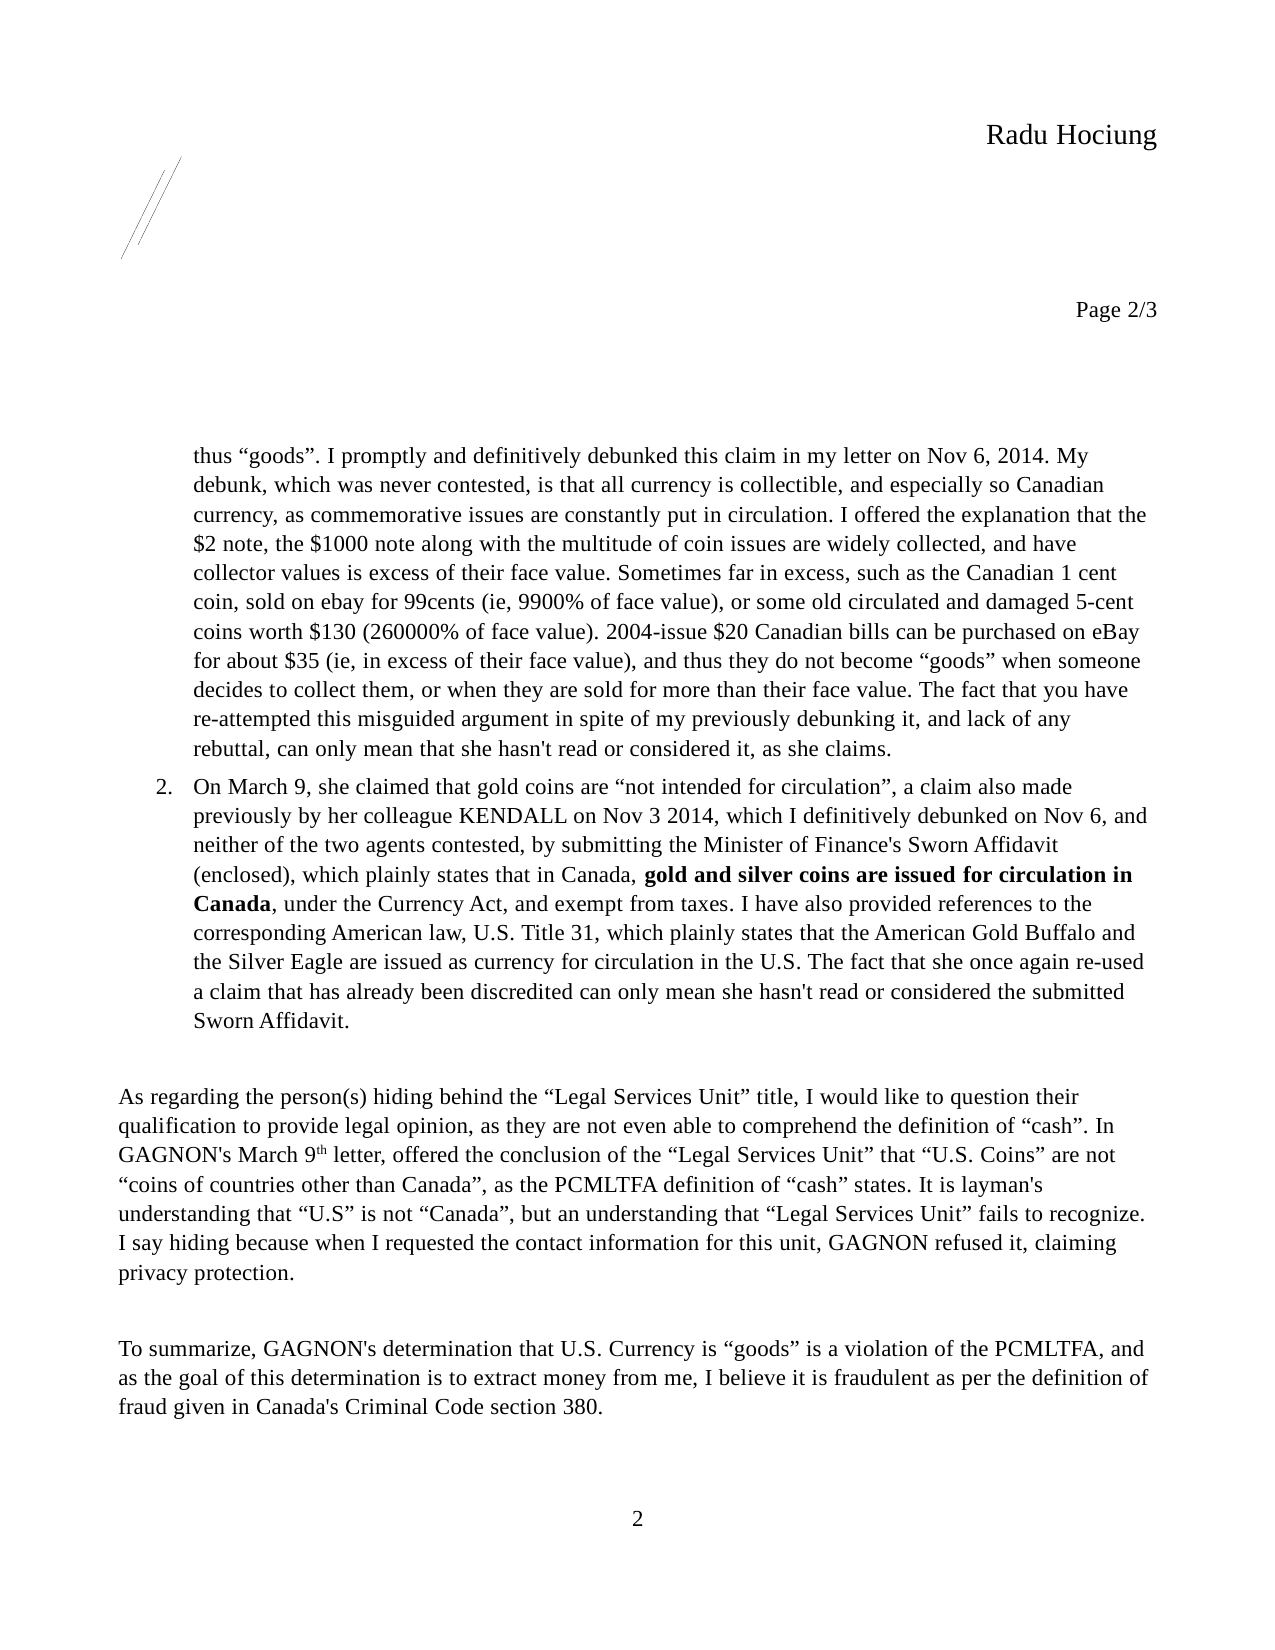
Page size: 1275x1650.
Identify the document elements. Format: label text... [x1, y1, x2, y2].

list thus “goods”. I promptly and definitively debunked this claim in my letter on Nov 6, 2014. My debunk, which was never contested, is that all currency is collectible, and especially so Canadian currency, as commemorative issues are constantly put in circulation. I offered the explanation that the $2 note, the $1000 note along with the multitude of coin issues are widely collected, and have collector values is excess of their face value. Sometimes far in excess, such as the Canadian 1 cent coin, sold on ebay for 99cents (ie, 9900% of face value), or some old circulated and damaged 5-cent coins worth $130 (260000% of face value). 2004-issue $20 Canadian bills can be purchased on eBay for about $35 (ie, in excess of their face value), and thus they do not become “goods” when someone decides to collect them, or when they are sold for more than their face value. The fact that you have re-attempted this misguided argument in spite of my previously debunking it, and lack of any rebuttal, can only mean that she hasn't read or considered it, as she claims. [156, 443, 1157, 761]
text To summarize, GAGNON's determination that U.S. Currency is “goods” is a violation of the PCMLTFA, and as the goal of this determination is to extract money from me, I believe it is fraudulent as per the definition of fraud given in Canada's Criminal Code section 380. [118, 1336, 1157, 1419]
list On March 9, she claimed that gold coins are “not intended for circulation”, a claim also made previously by her colleague KENDALL on Nov 3 2014, which I definitively debunked on Nov 6, and neither of the two agents contested, by submitting the Minister of Finance's Sworn Affidavit (enclosed), which plainly states that in Canada, gold and silver coins are issued for circulation in Canada, under the Currency Act, and exempt from taxes. I have also provided references to the corresponding American law, U.S. Title 31, which plainly states that the American Gold Buffalo and the Silver Eagle are issued as currency for circulation in the U.S. The fact that she once again re-used a claim that has already been discredited can only mean she hasn't read or considered the submitted Sworn Affidavit. [156, 774, 1157, 1033]
text As regarding the person(s) hiding behind the “Legal Services Unit” title, I would like to question their qualification to provide legal opinion, as they are not even able to comprehend the definition of “cash”. In GAGNON's March 9th letter, offered the conclusion of the “Legal Services Unit” that “U.S. Coins” are not “coins of countries other than Canada”, as the PCMLTFA definition of “cash” states. It is layman's understanding that “U.S” is not “Canada”, but an understanding that “Legal Services Unit” fails to recognize. I say hiding because when I requested the contact information for this unit, GAGNON refused it, claiming privacy protection. [118, 1084, 1157, 1285]
